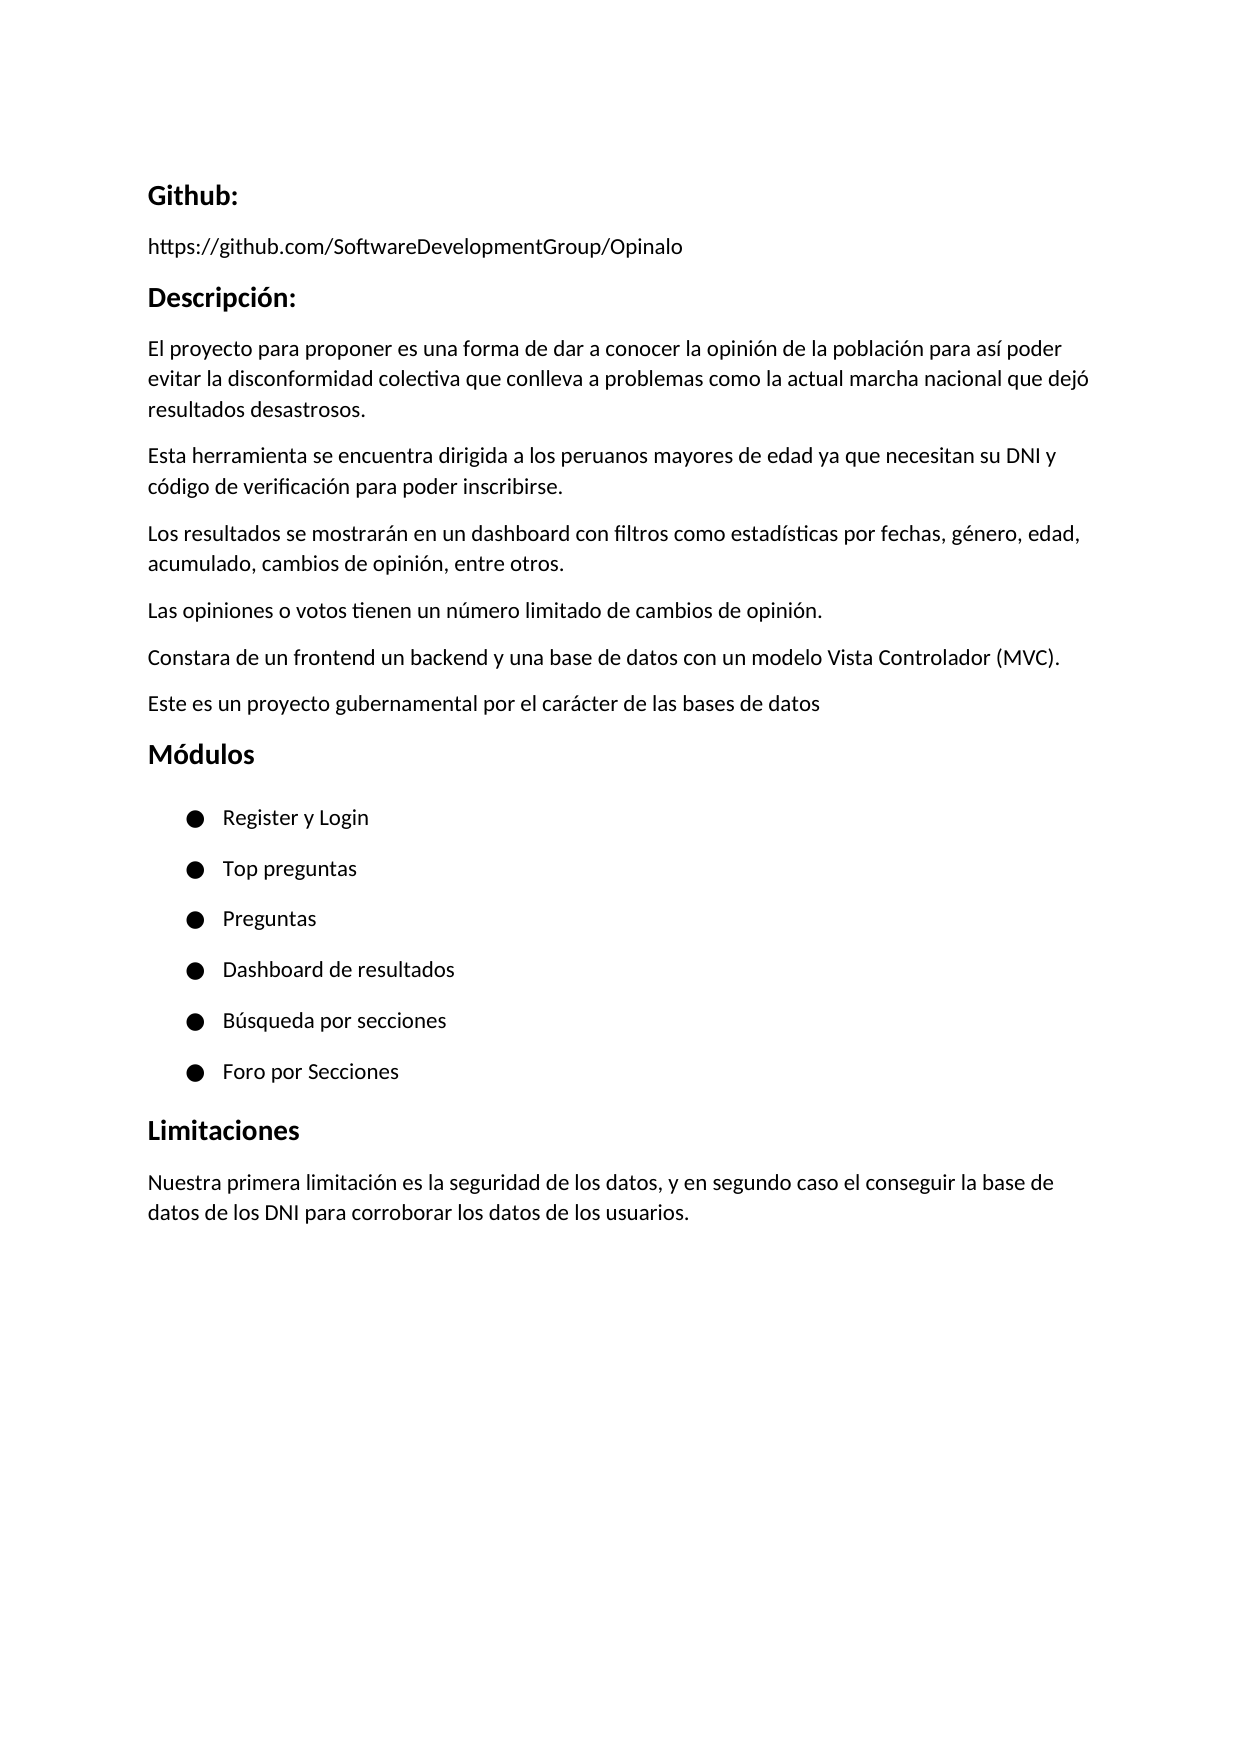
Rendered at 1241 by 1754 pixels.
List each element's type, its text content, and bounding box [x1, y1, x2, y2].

text Github: [148, 177, 1092, 213]
text Descripción: [148, 279, 1092, 315]
list Limitaciones [148, 1112, 1092, 1148]
list Foro por Secciones [185, 1045, 1092, 1092]
list Register y Login [185, 791, 1092, 838]
list Preguntas [185, 893, 1092, 940]
text Constara de un frontend un backend y una base de datos con un modelo Vista Controlador (MVC). [148, 643, 1092, 671]
text Los resultados se mostrarán en un dashboard con filtros como estadísticas por fechas, género, edad, acumulado, cambios de opinión, entre otros. [148, 519, 1092, 577]
text Módulos [148, 736, 1092, 772]
list Top preguntas [185, 842, 1092, 889]
text El proyecto para proponer es una forma de dar a conocer la opinión de la población para así poder evitar la disconformidad colectiva que conlleva a problemas como la actual marcha nacional que dejó resultados desastrosos. [148, 334, 1092, 423]
list Nuestra primera limitación es la seguridad de los datos, y en segundo caso el conseguir la base de datos de los DNI para corroborar los datos de los usuarios. [148, 1168, 1092, 1226]
text https://github.com/SoftwareDevelopmentGroup/Opinalo [148, 232, 1092, 260]
text Esta herramienta se encuentra dirigida a los peruanos mayores de edad ya que necesitan su DNI y código de verificación para poder inscribirse. [148, 442, 1092, 500]
text Las opiniones o votos tienen un número limitado de cambios de opinión. [148, 596, 1092, 624]
text Este es un proyecto gubernamental por el carácter de las bases de datos [148, 689, 1092, 717]
list Dashboard de resultados [185, 944, 1092, 991]
list Búsqueda por secciones [185, 994, 1092, 1041]
